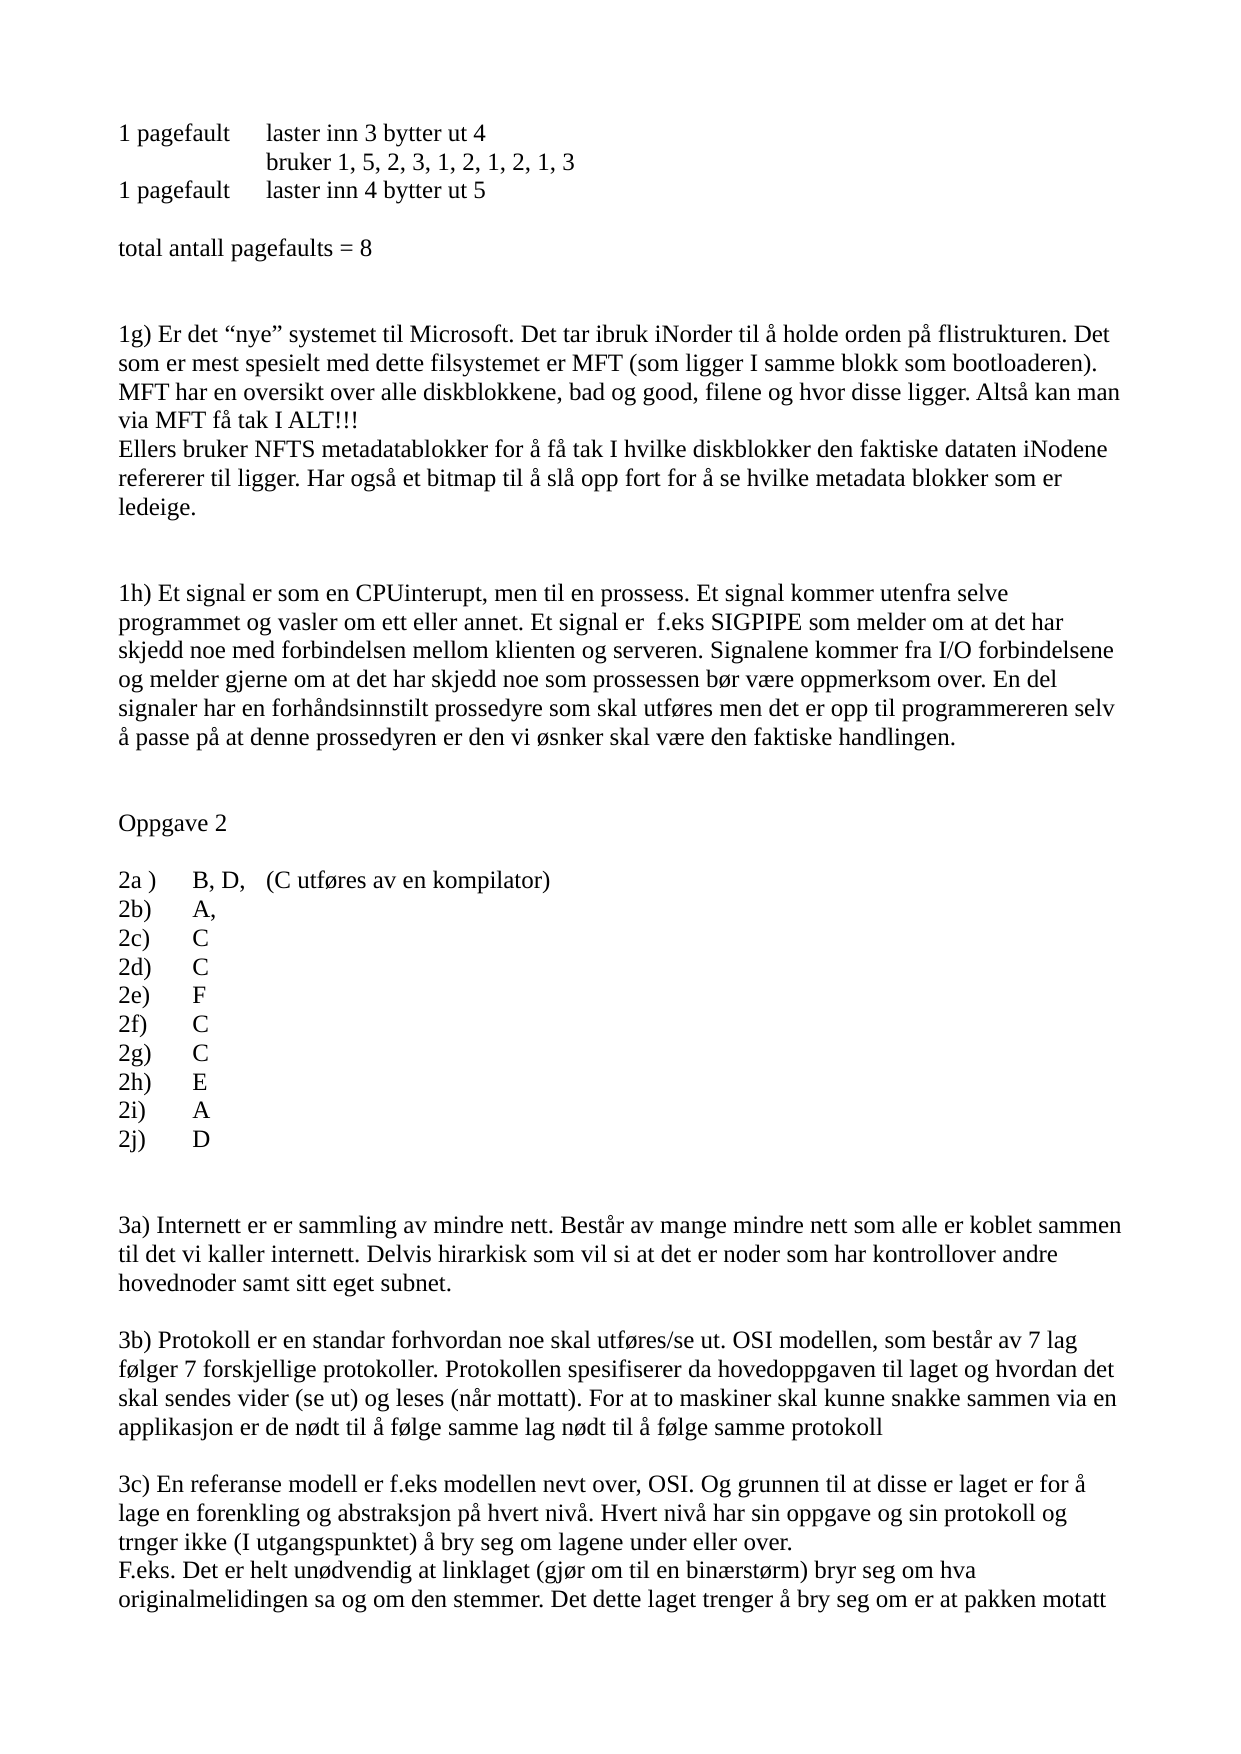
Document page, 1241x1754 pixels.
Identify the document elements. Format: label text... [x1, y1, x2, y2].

text 3c) En referanse modell er f.eks modellen nevt over, OSI. Og grunnen til at disse er laget er for å lage en forenkling og abstraksjon på hvert nivå. Hvert nivå har sin oppgave og sin protokoll og trnger ikke (I utgangspunktet) å bry seg om lagene under eller over. [118, 1469, 1122, 1556]
text 2b) A, [118, 894, 1122, 923]
text 3a) Internett er er sammling av mindre nett. Består av mange mindre nett som alle er koblet sammen til det vi kaller internett. Delvis hirarkisk som vil si at det er noder som har kontrollover andre hovednoder samt sitt eget subnet. [118, 1211, 1122, 1297]
text 2a ) B, D, (C utføres av en kompilator) [118, 866, 1122, 894]
text Ellers bruker NFTS metadatablokker for å få tak I hvilke diskblokker den faktiske dataten iNodene refererer til ligger. Har også et bitmap til å slå opp fort for å se hvilke metadata blokker som er ledeige. [118, 434, 1122, 521]
text 1g) Er det “nye” systemet til Microsoft. Det tar ibruk iNorder til å holde orden på flistrukturen. Det som er mest spesielt med dette filsystemet er MFT (som ligger I samme blokk som bootloaderen). MFT har en oversikt over alle diskblokkene, bad og good, filene og hvor disse ligger. Altså kan man via MFT få tak I ALT!!! [118, 319, 1122, 434]
text 2d) C [118, 952, 1122, 981]
text total antall pagefaults = 8 [118, 233, 1122, 262]
text 1 pagefault laster inn 3 bytter ut 4 [118, 118, 1122, 147]
text F.eks. Det er helt unødvendig at linklaget (gjør om til en binærstørm) bryr seg om hva originalmelidingen sa og om den stemmer. Det dette laget trenger å bry seg om er at pakken motatt [118, 1556, 1122, 1613]
text 1h) Et signal er som en CPUinterupt, men til en prossess. Et signal kommer utenfra selve programmet og vasler om ett eller annet. Et signal er f.eks SIGPIPE som melder om at det har skjedd noe med forbindelsen mellom klienten og serveren. Signalene kommer fra I/O forbindelsene og melder gjerne om at det har skjedd noe som prossessen bør være oppmerksom over. En del signaler har en forhåndsinnstilt prossedyre som skal utføres men det er opp til programmereren selv å passe på at denne prossedyren er den vi øsnker skal være den faktiske handlingen. [118, 578, 1122, 751]
text 2j) D [118, 1124, 1122, 1153]
text 1 pagefault laster inn 4 bytter ut 5 [118, 176, 1122, 204]
text 2c) C [118, 923, 1122, 952]
text 2h) E [118, 1067, 1122, 1096]
text Oppgave 2 [118, 808, 1122, 837]
text 2e) F [118, 981, 1122, 1009]
text bruker 1, 5, 2, 3, 1, 2, 1, 2, 1, 3 [118, 147, 1122, 176]
text 2g) C [118, 1038, 1122, 1067]
text 3b) Protokoll er en standar forhvordan noe skal utføres/se ut. OSI modellen, som består av 7 lag følger 7 forskjellige protokoller. Protokollen spesifiserer da hovedoppgaven til laget og hvordan det skal sendes vider (se ut) og leses (når mottatt). For at to maskiner skal kunne snakke sammen via en applikasjon er de nødt til å følge samme lag nødt til å følge samme protokoll [118, 1326, 1122, 1441]
text 2i) A [118, 1096, 1122, 1124]
text 2f) C [118, 1009, 1122, 1038]
